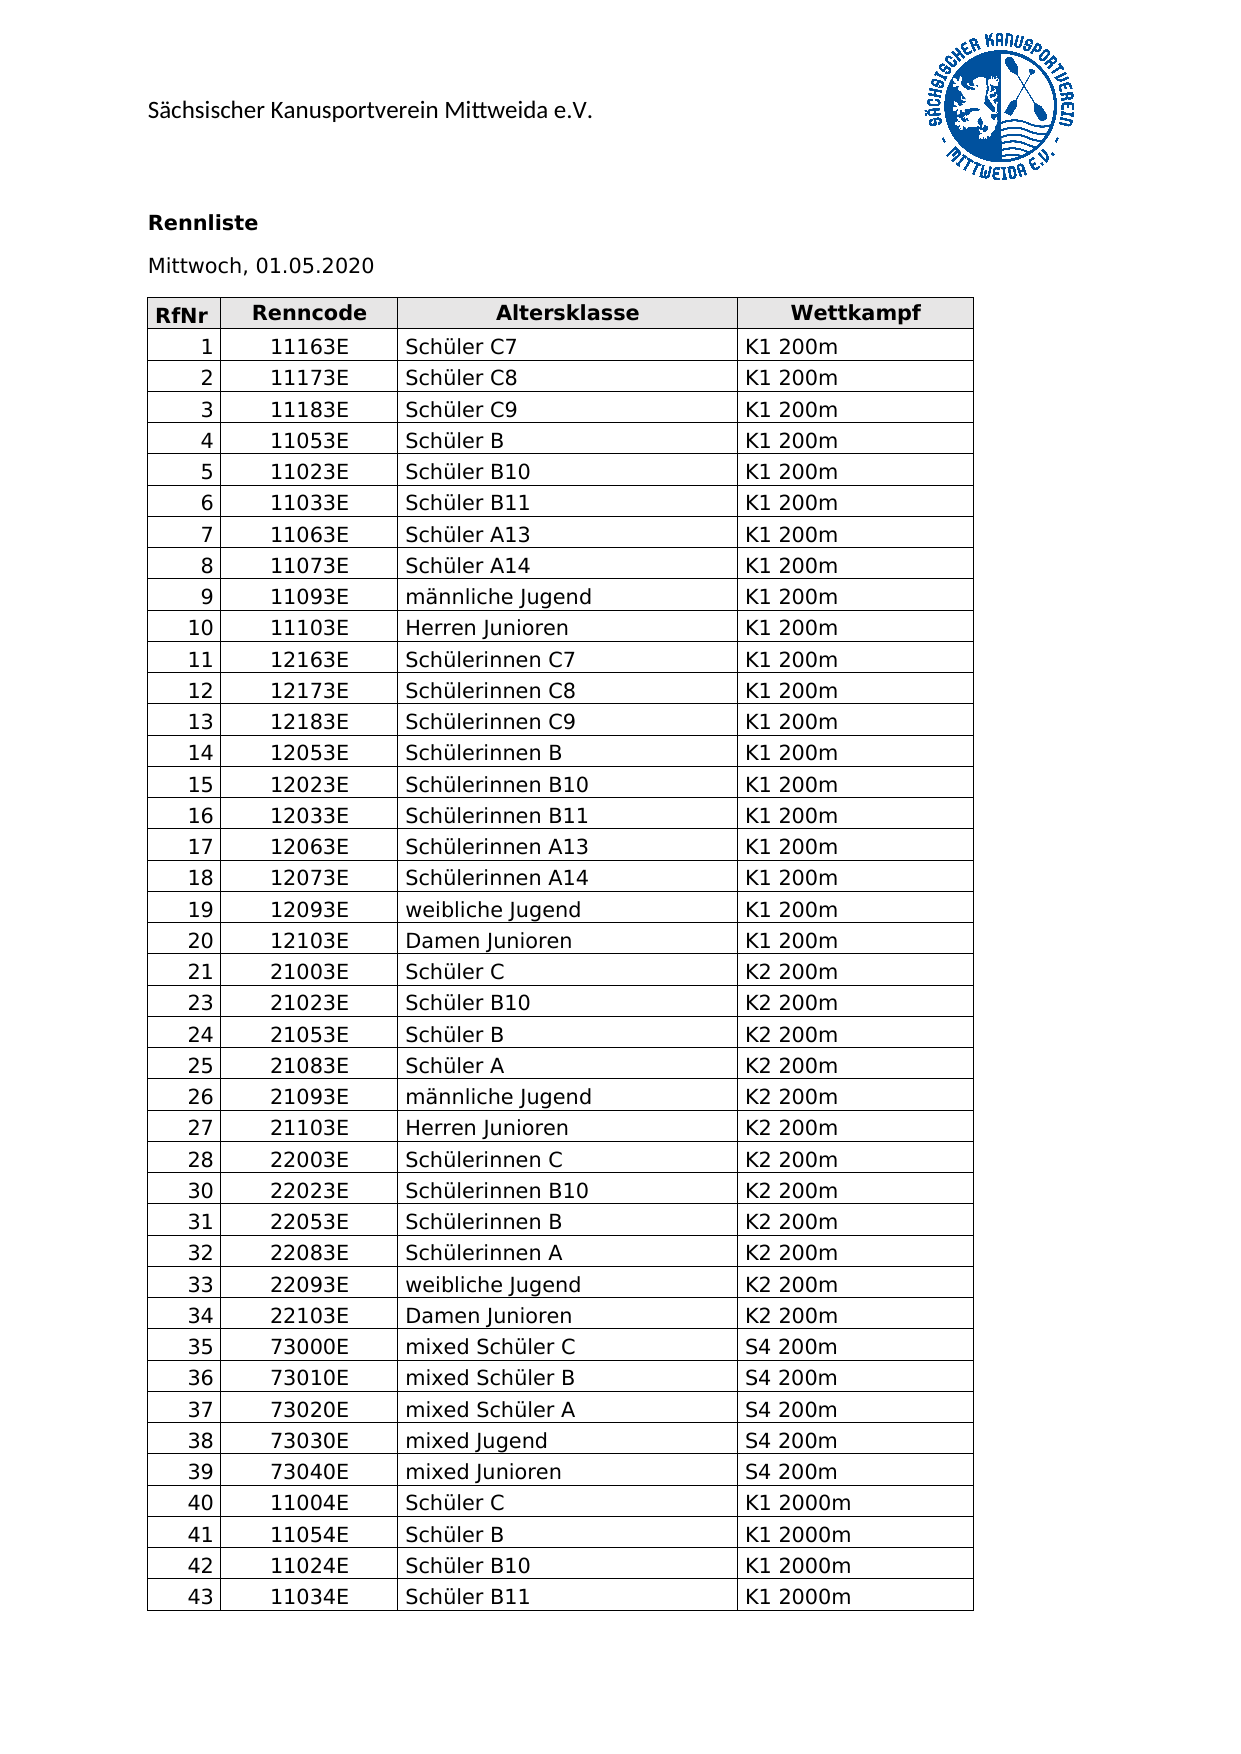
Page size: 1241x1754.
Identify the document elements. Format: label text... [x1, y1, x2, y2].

table_cell mixed Schüler A [398, 1392, 737, 1422]
table_cell K2 200m [738, 1111, 973, 1141]
table_cell 14 [148, 736, 220, 766]
table_cell 11183E [221, 392, 397, 422]
table_cell 37 [148, 1392, 220, 1422]
table_cell 21083E [221, 1048, 397, 1078]
table_cell 31 [148, 1204, 220, 1234]
table_cell S4 200m [738, 1423, 973, 1453]
table_cell K1 200m [738, 486, 973, 516]
table_cell K1 200m [738, 923, 973, 953]
table_cell 3 [148, 392, 220, 422]
table_cell 27 [148, 1111, 220, 1141]
table_cell Schülerinnen C7 [398, 642, 737, 672]
table_cell 21103E [221, 1111, 397, 1141]
table_cell 11024E [221, 1548, 397, 1578]
table_cell K2 200m [738, 1017, 973, 1047]
table_cell mixed Jugend [398, 1423, 737, 1453]
table_cell Schüler C9 [398, 392, 737, 422]
table_cell K2 200m [738, 1236, 973, 1266]
table_cell 11073E [221, 548, 397, 578]
table_cell 40 [148, 1486, 220, 1516]
table_cell K2 200m [738, 986, 973, 1016]
table_cell 21 [148, 954, 220, 984]
table_cell K1 2000m [738, 1486, 973, 1516]
table_cell K1 200m [738, 611, 973, 641]
table_cell K1 200m [738, 329, 973, 359]
table_cell K2 200m [738, 1204, 973, 1234]
table_header Renncode [221, 298, 397, 328]
table_cell 15 [148, 767, 220, 797]
table_cell K2 200m [738, 1079, 973, 1109]
table_cell 34 [148, 1298, 220, 1328]
table_cell 7 [148, 517, 220, 547]
table_cell 26 [148, 1079, 220, 1109]
table_cell männliche Jugend [398, 1079, 737, 1109]
table_cell 33 [148, 1267, 220, 1297]
table_cell Schülerinnen C8 [398, 673, 737, 703]
table_cell 6 [148, 486, 220, 516]
table_cell 21003E [221, 954, 397, 984]
table_cell 32 [148, 1236, 220, 1266]
text Mittwoch, 01.05.2020 [148, 254, 1093, 278]
table_cell Schüler B10 [398, 1548, 737, 1578]
table_cell S4 200m [738, 1454, 973, 1484]
table_cell 22003E [221, 1142, 397, 1172]
table_cell 1 [148, 329, 220, 359]
table_cell K1 200m [738, 423, 973, 453]
table_cell 11 [148, 642, 220, 672]
table_cell K1 2000m [738, 1579, 973, 1609]
table_cell Schüler C7 [398, 329, 737, 359]
table_cell 11103E [221, 611, 397, 641]
table_cell 41 [148, 1517, 220, 1547]
table_cell 30 [148, 1173, 220, 1203]
table_cell Schülerinnen B [398, 736, 737, 766]
table_cell 11053E [221, 423, 397, 453]
table_cell K1 200m [738, 517, 973, 547]
table_cell 10 [148, 611, 220, 641]
table_cell S4 200m [738, 1329, 973, 1359]
table_cell 21023E [221, 986, 397, 1016]
table_cell 11023E [221, 454, 397, 484]
table_cell Schüler A14 [398, 548, 737, 578]
table_cell K1 200m [738, 454, 973, 484]
table_cell 17 [148, 829, 220, 859]
table_cell Schüler B [398, 1017, 737, 1047]
table_cell K1 200m [738, 548, 973, 578]
table_cell Schüler B10 [398, 454, 737, 484]
table_cell Schüler A [398, 1048, 737, 1078]
table_cell Schülerinnen A14 [398, 861, 737, 891]
picture [920, 27, 1080, 186]
table_cell 13 [148, 704, 220, 734]
table_cell 22023E [221, 1173, 397, 1203]
table_cell mixed Schüler C [398, 1329, 737, 1359]
table_cell 12 [148, 673, 220, 703]
table_cell 8 [148, 548, 220, 578]
table_cell K1 200m [738, 736, 973, 766]
table_cell Schüler B10 [398, 986, 737, 1016]
table_cell 11093E [221, 579, 397, 609]
table_cell Schülerinnen B11 [398, 798, 737, 828]
table_cell 11004E [221, 1486, 397, 1516]
table_cell 12023E [221, 767, 397, 797]
table_cell K2 200m [738, 1298, 973, 1328]
table_cell Schüler B [398, 1517, 737, 1547]
table_cell Schülerinnen B [398, 1204, 737, 1234]
table_cell Schülerinnen C9 [398, 704, 737, 734]
table_cell 12093E [221, 892, 397, 922]
table_cell 73000E [221, 1329, 397, 1359]
table_cell 12103E [221, 923, 397, 953]
table_cell 73010E [221, 1361, 397, 1391]
table_cell 20 [148, 923, 220, 953]
table_cell 18 [148, 861, 220, 891]
table_cell Schülerinnen A13 [398, 829, 737, 859]
table_cell Schülerinnen B10 [398, 1173, 737, 1203]
table_cell 12073E [221, 861, 397, 891]
table_cell 12053E [221, 736, 397, 766]
table_cell K1 200m [738, 704, 973, 734]
table_cell 35 [148, 1329, 220, 1359]
table_cell mixed Schüler B [398, 1361, 737, 1391]
table_cell 5 [148, 454, 220, 484]
table_cell Schüler C [398, 954, 737, 984]
table_cell 16 [148, 798, 220, 828]
table_cell Schüler B11 [398, 1579, 737, 1609]
table_cell K1 200m [738, 798, 973, 828]
table_cell 73020E [221, 1392, 397, 1422]
table_header Wettkampf [738, 298, 973, 328]
table_cell 73030E [221, 1423, 397, 1453]
table_cell 12033E [221, 798, 397, 828]
table_cell K2 200m [738, 1142, 973, 1172]
table_header Altersklasse [398, 298, 737, 328]
table_cell K1 200m [738, 642, 973, 672]
table_cell K2 200m [738, 954, 973, 984]
table_cell 11033E [221, 486, 397, 516]
table_cell Herren Junioren [398, 1111, 737, 1141]
table_cell 11163E [221, 329, 397, 359]
table_cell 11063E [221, 517, 397, 547]
table_cell weibliche Jugend [398, 1267, 737, 1297]
table_cell 38 [148, 1423, 220, 1453]
table_cell 12063E [221, 829, 397, 859]
table_cell 36 [148, 1361, 220, 1391]
table_cell 22093E [221, 1267, 397, 1297]
table_cell 12173E [221, 673, 397, 703]
table_cell Herren Junioren [398, 611, 737, 641]
table_cell K1 2000m [738, 1517, 973, 1547]
table_cell K1 200m [738, 673, 973, 703]
table_cell Damen Junioren [398, 1298, 737, 1328]
table_cell 2 [148, 361, 220, 391]
table_cell 12183E [221, 704, 397, 734]
table_cell 73040E [221, 1454, 397, 1484]
table_cell 42 [148, 1548, 220, 1578]
table_cell K2 200m [738, 1048, 973, 1078]
table_cell K1 200m [738, 861, 973, 891]
table_cell Schülerinnen B10 [398, 767, 737, 797]
table_cell 19 [148, 892, 220, 922]
table_cell K1 200m [738, 361, 973, 391]
table_cell weibliche Jugend [398, 892, 737, 922]
table_cell 43 [148, 1579, 220, 1609]
text Rennliste [148, 211, 1093, 236]
table_cell K1 200m [738, 579, 973, 609]
table_header RfNr [148, 298, 220, 328]
table_cell 24 [148, 1017, 220, 1047]
table_cell 4 [148, 423, 220, 453]
table_cell 25 [148, 1048, 220, 1078]
table_cell 22053E [221, 1204, 397, 1234]
table_cell S4 200m [738, 1392, 973, 1422]
table_cell 28 [148, 1142, 220, 1172]
table_cell 21093E [221, 1079, 397, 1109]
table_cell mixed Junioren [398, 1454, 737, 1484]
table_cell K1 200m [738, 392, 973, 422]
table_cell 21053E [221, 1017, 397, 1047]
table_cell K2 200m [738, 1173, 973, 1203]
table_cell Schüler A13 [398, 517, 737, 547]
table_cell 9 [148, 579, 220, 609]
table_cell K2 200m [738, 1267, 973, 1297]
table_cell 11054E [221, 1517, 397, 1547]
table_cell Schüler C [398, 1486, 737, 1516]
table_cell 11034E [221, 1579, 397, 1609]
table_cell 23 [148, 986, 220, 1016]
table_cell männliche Jugend [398, 579, 737, 609]
table_cell Schüler C8 [398, 361, 737, 391]
table_cell Schüler B [398, 423, 737, 453]
table_cell 12163E [221, 642, 397, 672]
table_cell S4 200m [738, 1361, 973, 1391]
table_cell K1 2000m [738, 1548, 973, 1578]
table_cell 11173E [221, 361, 397, 391]
table_cell Schülerinnen A [398, 1236, 737, 1266]
table_cell Damen Junioren [398, 923, 737, 953]
table_cell K1 200m [738, 829, 973, 859]
table_cell K1 200m [738, 892, 973, 922]
table_cell 39 [148, 1454, 220, 1484]
table_cell 22083E [221, 1236, 397, 1266]
table_cell Schülerinnen C [398, 1142, 737, 1172]
table_cell 22103E [221, 1298, 397, 1328]
table_cell Schüler B11 [398, 486, 737, 516]
table_cell K1 200m [738, 767, 973, 797]
